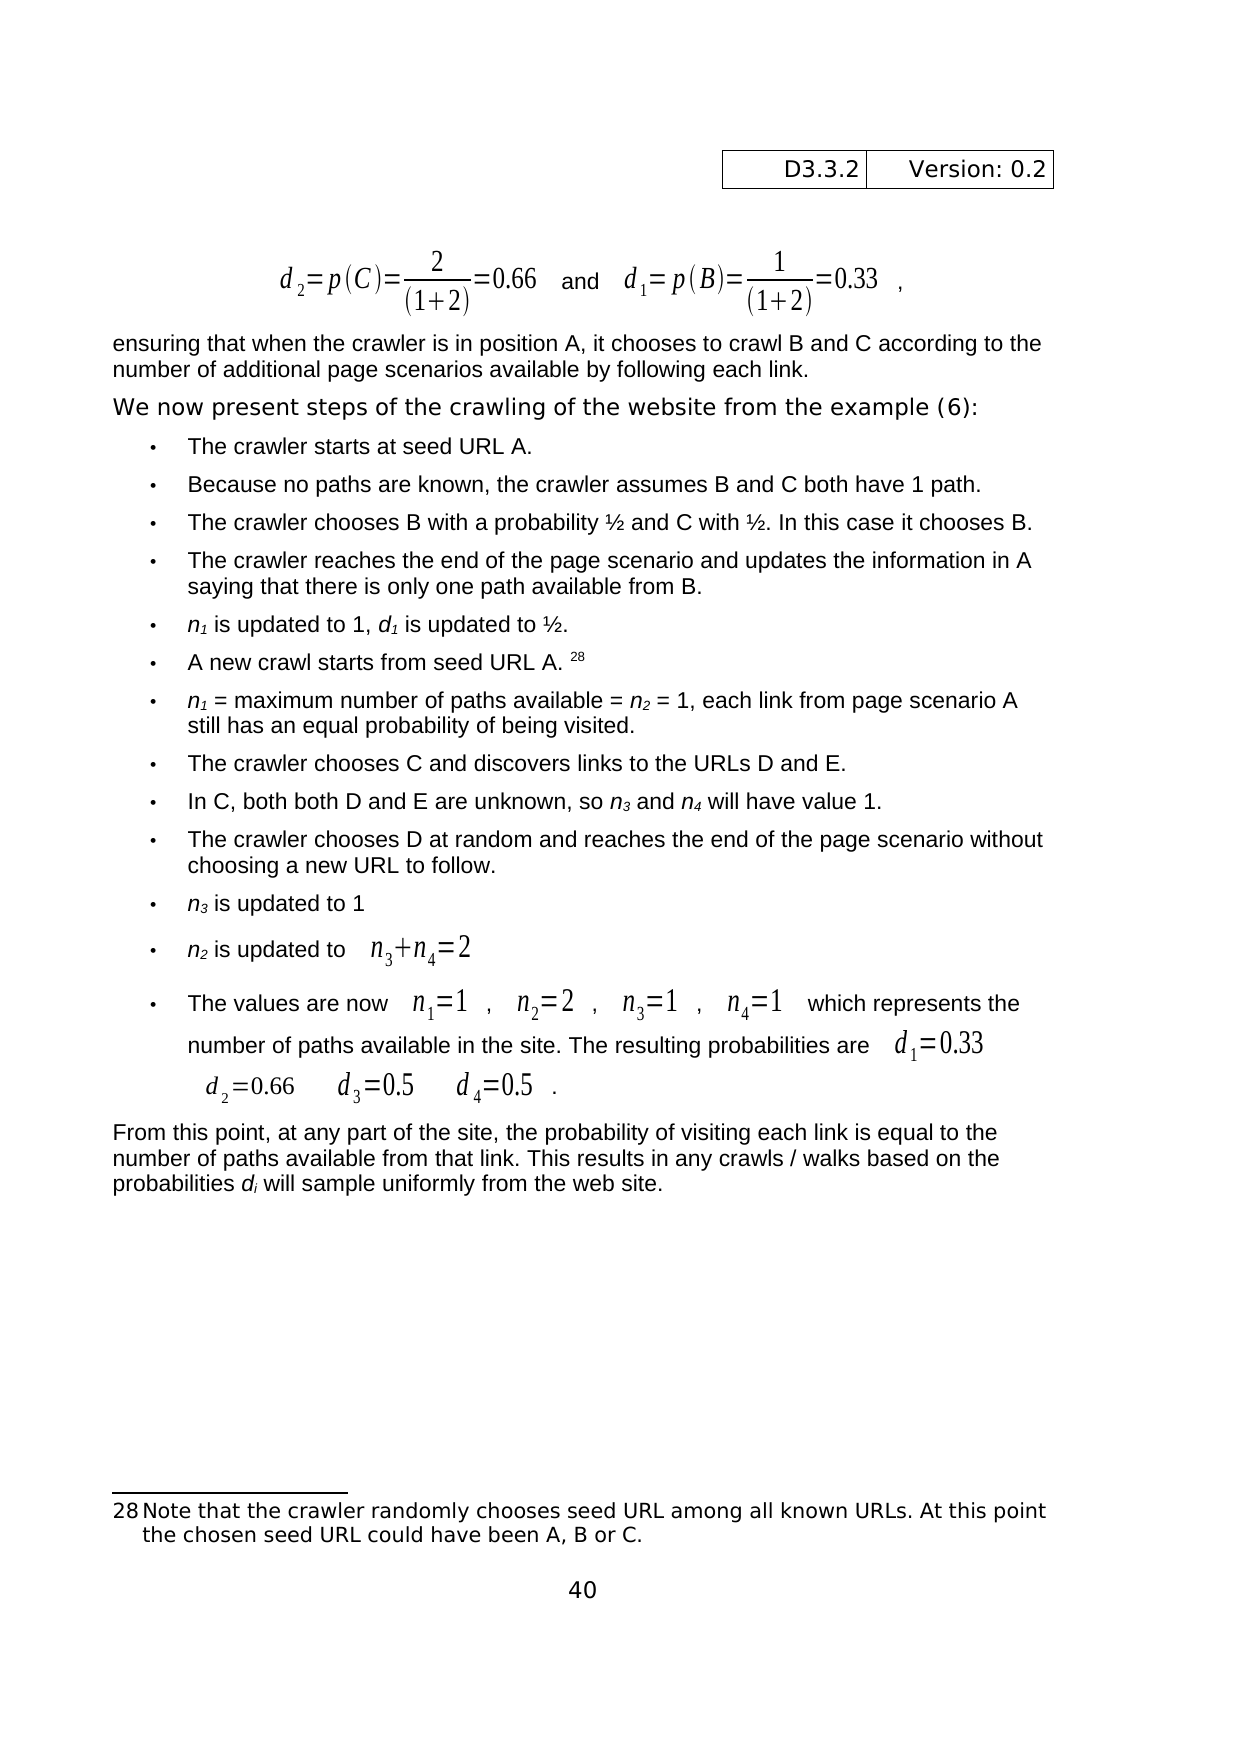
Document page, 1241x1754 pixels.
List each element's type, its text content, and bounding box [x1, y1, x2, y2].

list Note that the crawler randomly chooses seed URL among all known URLs. At this point the chosen seed URL could have been A, B or C. [112, 1499, 1053, 1548]
text ensuring that when the crawler is in position A, it chooses to crawl B and C according to the number of additional page scenarios available by following each link. [112, 331, 1053, 382]
list n3 is updated to 1 [150, 891, 1053, 916]
list The crawler reaches the end of the page scenario and updates the information in A saying that there is only one path available from B. [150, 548, 1053, 599]
list A new crawl starts from seed URL A. [150, 649, 1053, 675]
list The crawler chooses B with a probability ½ and C with ½. In this case it chooses B. [150, 510, 1053, 535]
text From this point, at any part of the site, the probability of visiting each link is equal to the number of paths available from that link. This results in any crawls / walks based on the probabilities di will sample uniformly from the web site. [112, 1120, 1053, 1196]
list The crawler chooses D at random and reaches the end of the page scenario without choosing a new URL to follow. [150, 827, 1053, 878]
list The crawler chooses C and discovers links to the URLs D and E. [150, 751, 1053, 777]
list Because no paths are known, the crawler assumes B and C both have 1 path. [150, 472, 1053, 497]
list n2 is updated to [150, 929, 1053, 970]
list In C, both both D and E are unknown, so n3 and n4 will have value 1. [150, 789, 1053, 814]
list The crawler starts at seed URL A. [150, 434, 1053, 459]
text and , [112, 245, 1053, 318]
list The values are now , , , which represents the number of paths available in the site. The resulting probabilities are . [150, 983, 1053, 1107]
list n1 is updated to 1, d1 is updated to ½. [150, 611, 1053, 637]
text We now present steps of the crawling of the website from the example (Figure 6): [112, 394, 1053, 421]
list n1 = maximum number of paths available = n2 = 1, each link from page scenario A still has an equal probability of being visited. [150, 687, 1053, 738]
